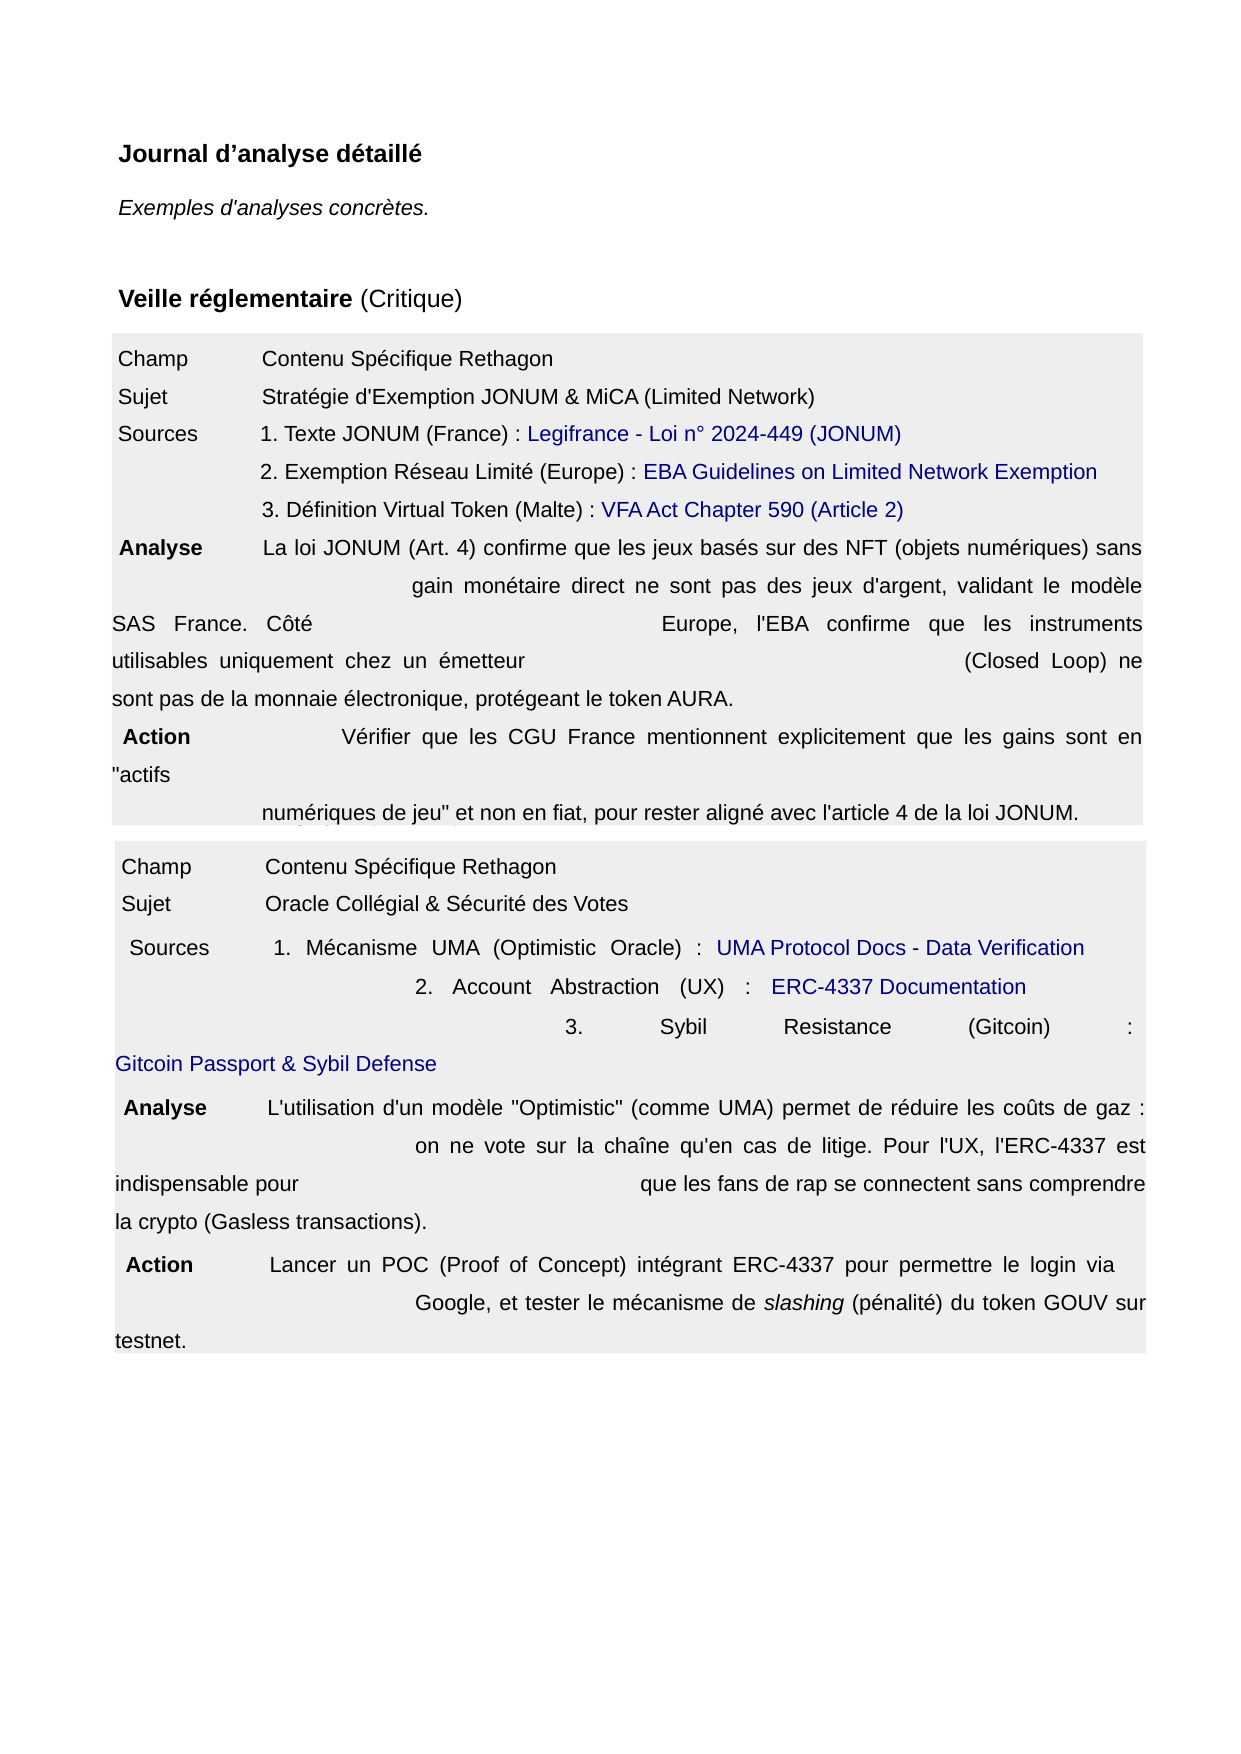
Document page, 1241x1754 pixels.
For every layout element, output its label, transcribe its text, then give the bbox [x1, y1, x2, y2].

text Veille réglementaire (Critique) [118, 284, 1122, 313]
text Exemples d'analyses concrètes. [118, 194, 1122, 220]
subtitle Journal d’analyse détaillé [118, 139, 1122, 168]
